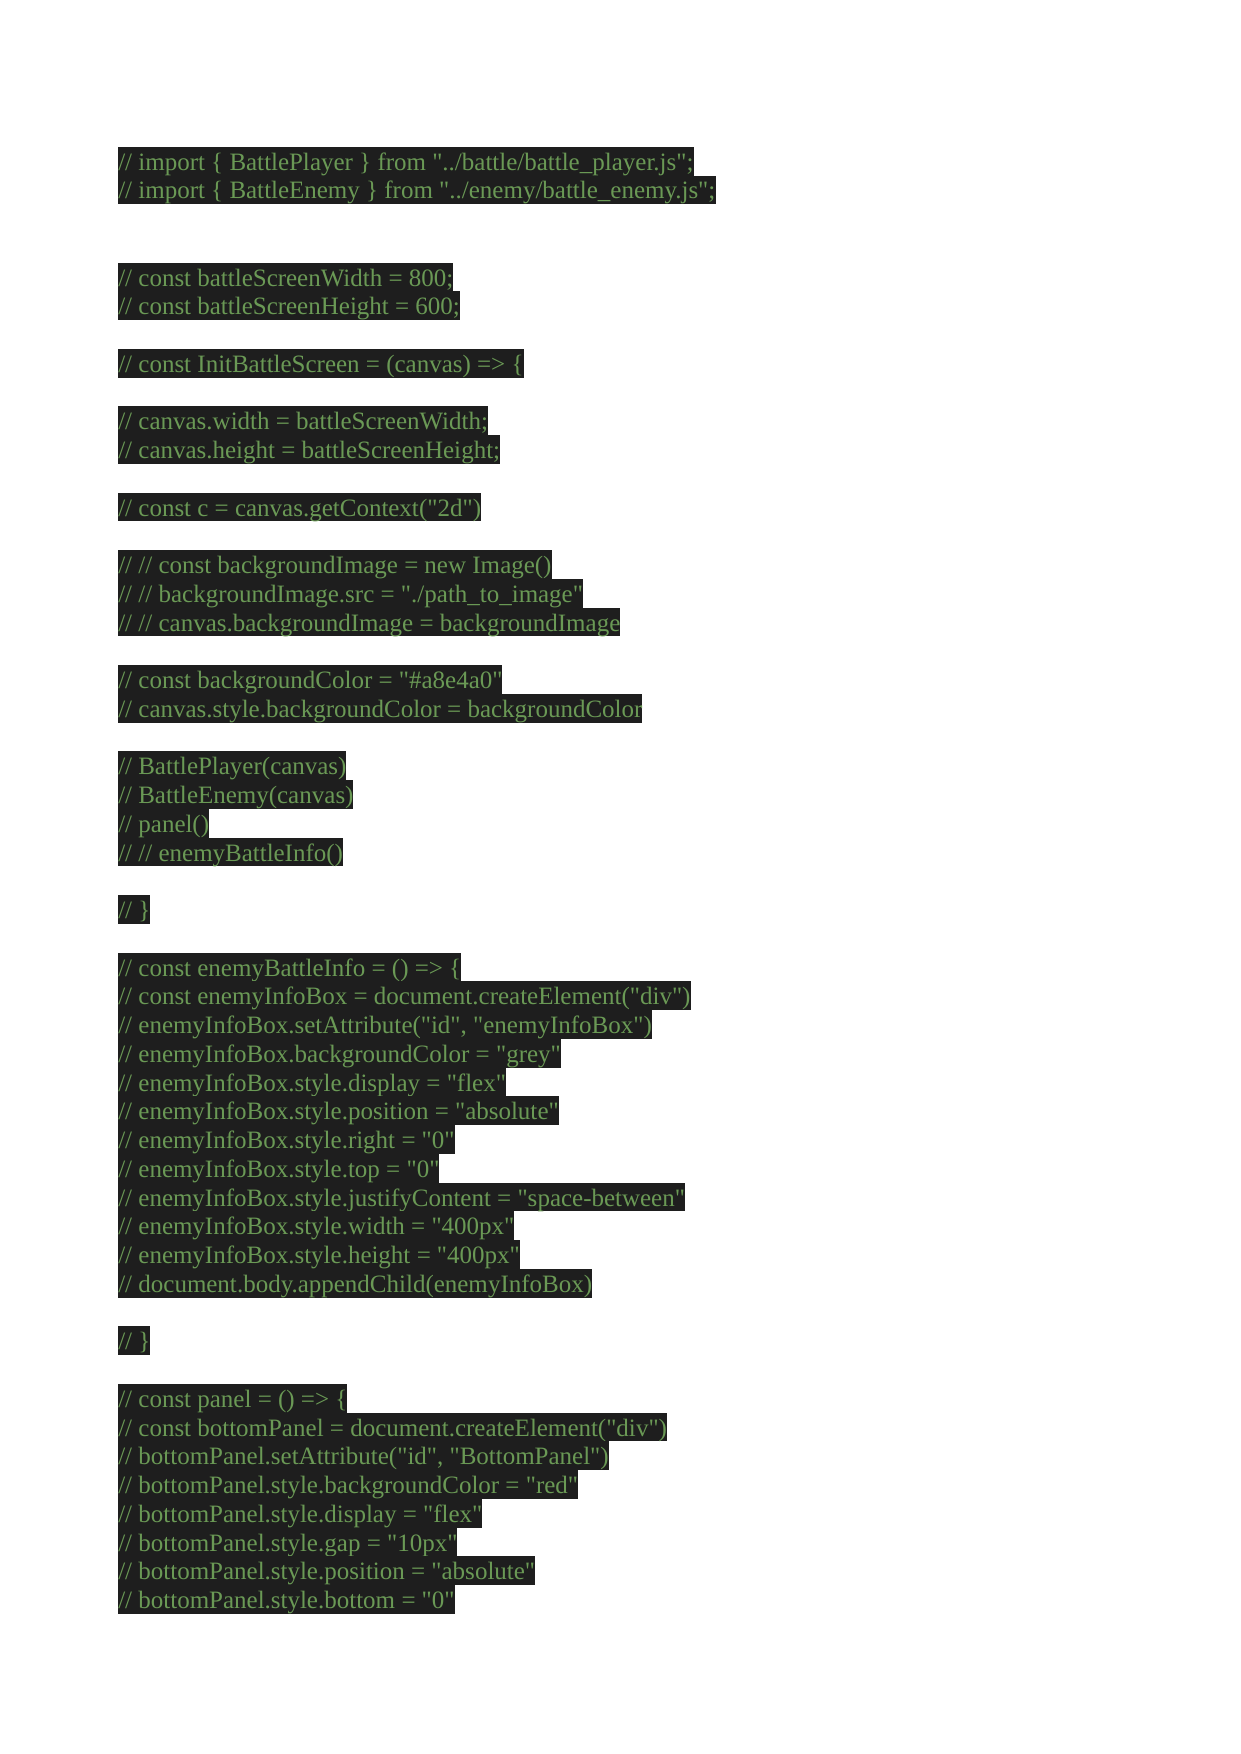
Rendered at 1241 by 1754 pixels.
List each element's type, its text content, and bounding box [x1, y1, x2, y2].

text // bottomPanel.style.backgroundColor = "red" [118, 1470, 1122, 1499]
text // } [118, 895, 1122, 924]
text // const bottomPanel = document.createElement("div") [118, 1413, 1122, 1441]
text // enemyInfoBox.style.position = "absolute" [118, 1096, 1122, 1125]
text // const battleScreenWidth = 800; [118, 263, 1122, 291]
text // const panel = () => { [118, 1384, 1122, 1413]
text // BattlePlayer(canvas) [118, 751, 1122, 780]
text // canvas.width = battleScreenWidth; [118, 406, 1122, 435]
text // panel() [118, 809, 1122, 838]
text // const backgroundColor = "#a8e4a0" [118, 665, 1122, 694]
text // import { BattleEnemy } from "../enemy/battle_enemy.js"; [118, 176, 1122, 204]
text // enemyInfoBox.style.justifyContent = "space-between" [118, 1183, 1122, 1211]
text // bottomPanel.style.position = "absolute" [118, 1556, 1122, 1585]
text // // canvas.backgroundImage = backgroundImage [118, 608, 1122, 636]
text // const c = canvas.getContext("2d") [118, 493, 1122, 521]
text // import { BattlePlayer } from "../battle/battle_player.js"; [118, 147, 1122, 176]
text // enemyInfoBox.setAttribute("id", "enemyInfoBox") [118, 1010, 1122, 1039]
text // bottomPanel.style.gap = "10px" [118, 1528, 1122, 1556]
text // canvas.height = battleScreenHeight; [118, 435, 1122, 464]
text // enemyInfoBox.backgroundColor = "grey" [118, 1039, 1122, 1068]
text // const InitBattleScreen = (canvas) => { [118, 349, 1122, 378]
text // // const backgroundImage = new Image() [118, 550, 1122, 579]
text // bottomPanel.setAttribute("id", "BottomPanel") [118, 1441, 1122, 1470]
text // enemyInfoBox.style.display = "flex" [118, 1068, 1122, 1096]
text // bottomPanel.style.bottom = "0" [118, 1585, 1122, 1614]
text // enemyInfoBox.style.right = "0" [118, 1125, 1122, 1154]
text // bottomPanel.style.display = "flex" [118, 1499, 1122, 1528]
text // enemyInfoBox.style.top = "0" [118, 1154, 1122, 1183]
text // // backgroundImage.src = "./path_to_image" [118, 579, 1122, 608]
text // // enemyBattleInfo() [118, 838, 1122, 866]
text // enemyInfoBox.style.width = "400px" [118, 1211, 1122, 1240]
text // enemyInfoBox.style.height = "400px" [118, 1240, 1122, 1269]
text // } [118, 1326, 1122, 1355]
text // document.body.appendChild(enemyInfoBox) [118, 1269, 1122, 1298]
text // canvas.style.backgroundColor = backgroundColor [118, 694, 1122, 723]
text // const enemyInfoBox = document.createElement("div") [118, 981, 1122, 1010]
text // const enemyBattleInfo = () => { [118, 953, 1122, 981]
text // const battleScreenHeight = 600; [118, 291, 1122, 320]
text // BattleEnemy(canvas) [118, 780, 1122, 809]
